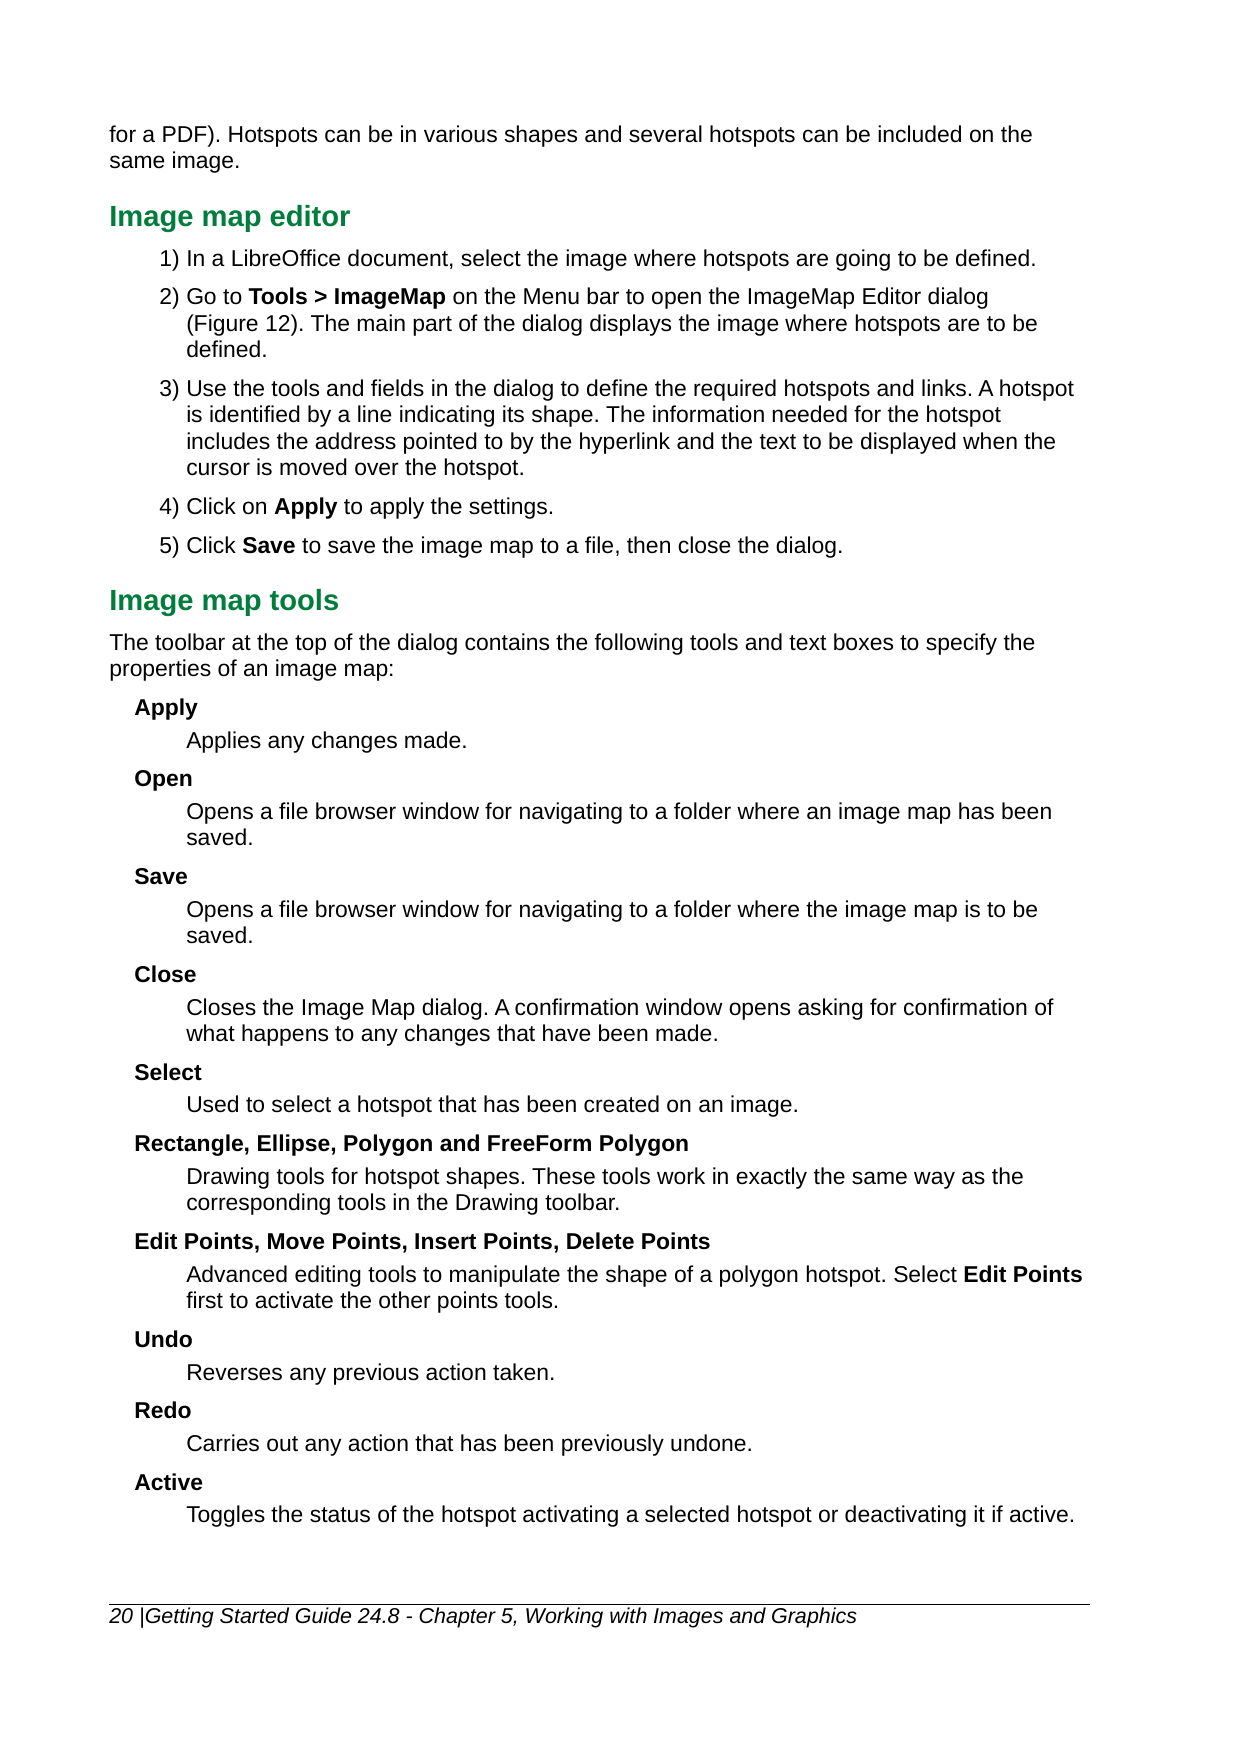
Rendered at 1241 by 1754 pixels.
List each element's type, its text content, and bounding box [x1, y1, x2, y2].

text Carries out any action that has been previously undone. [186, 1430, 1090, 1456]
text Toggles the status of the hotspot activating a selected hotspot or deactivating it if active. [186, 1501, 1090, 1528]
text Reverses any previous action taken. [186, 1358, 1090, 1385]
text Edit Points, Move Points, Insert Points, Delete Points [134, 1228, 1090, 1254]
text Apply [134, 694, 1090, 720]
text Opens a file browser window for navigating to a folder where an image map has been saved. [186, 798, 1090, 851]
list In a LibreOffice document, select the image where hotspots are going to be defined. [186, 244, 1090, 271]
text Used to select a hotspot that has been created on an image. [186, 1091, 1090, 1118]
text Close [134, 961, 1090, 987]
text Opens a file browser window for navigating to a folder where the image map is to be saved. [186, 896, 1090, 948]
text Advanced editing tools to manipulate the shape of a polygon hotspot. Select Edit Points first to activate the other points tools. [186, 1261, 1090, 1313]
text Save [134, 863, 1090, 889]
list Click Save to save the image map to a file, then close the dialog. [186, 532, 1090, 558]
text Rectangle, Ellipse, Polygon and FreeForm Polygon [134, 1130, 1090, 1157]
text Applies any changes made. [186, 727, 1090, 753]
text Drawing tools for hotspot shapes. These tools work in exactly the same way as the corresponding tools in the Drawing toolbar. [186, 1163, 1090, 1216]
text Redo [134, 1397, 1090, 1424]
text Select [134, 1059, 1090, 1085]
subtitle Image map editor [109, 198, 1090, 232]
list Use the tools and fields in the dialog to define the required hotspots and links. A hotspot is identified by a line indicating its shape. The information needed for the hotspot includes the address pointed to by the hyperlink and the text to be displayed when the cursor is moved over the hotspot. [186, 375, 1090, 480]
subtitle Image map tools [109, 583, 1090, 616]
text for a PDF). Hotspots can be in various shapes and several hotspots can be included on the same image. [109, 121, 1090, 174]
text Open [134, 765, 1090, 792]
text Active [134, 1469, 1090, 1495]
list Click on Apply to apply the settings. [186, 493, 1090, 519]
text Closes the Image Map dialog. A confirmation window opens asking for confirmation of what happens to any changes that have been made. [186, 994, 1090, 1046]
list Go to Tools > ImageMap on the Menu bar to open the ImageMap Editor dialog (Figure 12). The main part of the dialog displays the image where hotspots are to be defined. [186, 283, 1090, 362]
text Undo [134, 1326, 1090, 1352]
list The toolbar at the top of the dialog contains the following tools and text boxes to specify the properties of an image map: [109, 629, 1090, 681]
